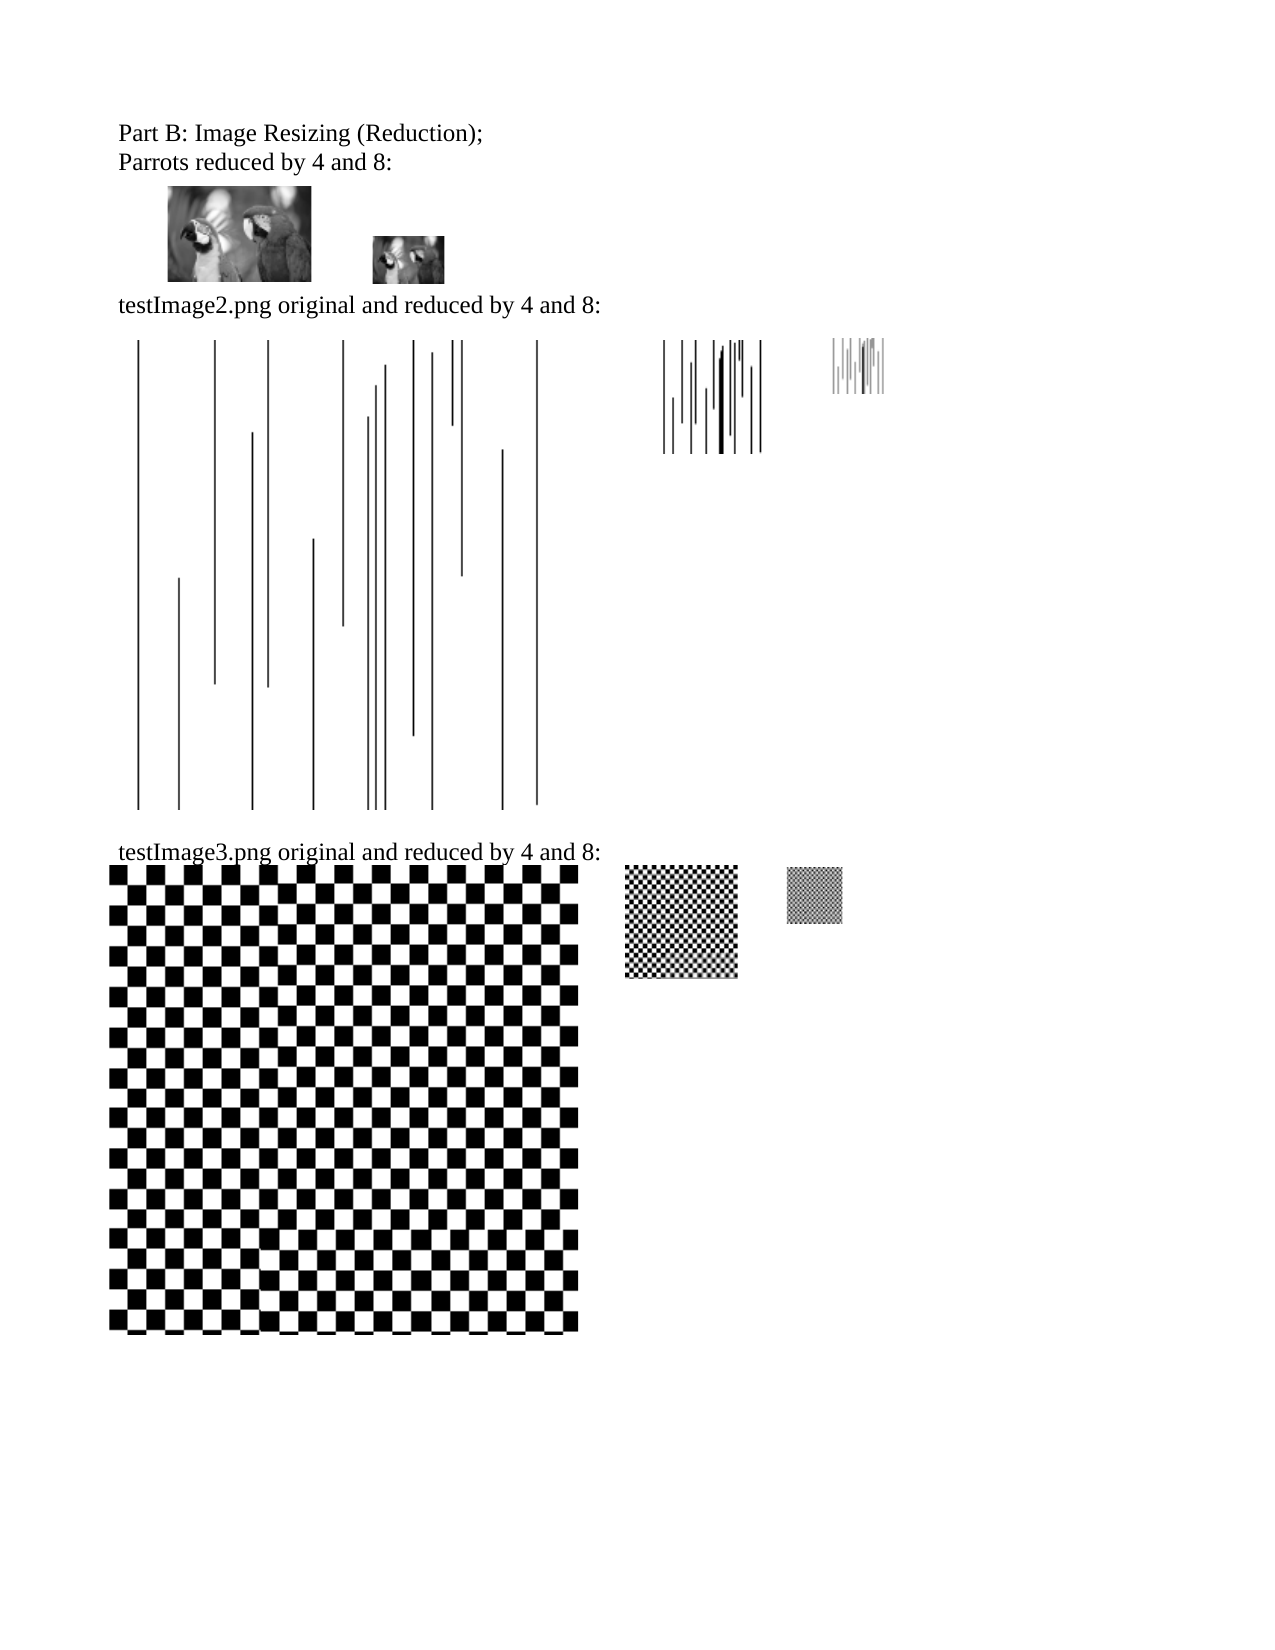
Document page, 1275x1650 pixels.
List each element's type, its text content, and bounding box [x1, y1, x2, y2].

picture [109, 865, 579, 1335]
picture [167, 186, 312, 282]
picture [625, 865, 738, 979]
text Part B: Image Resizing (Reduction); [118, 118, 1157, 147]
picture [372, 236, 445, 284]
text testImage3.png original and reduced by 4 and 8: [118, 837, 1157, 866]
picture [656, 340, 769, 454]
text testImage2.png original and reduced by 4 and 8: [118, 291, 1157, 319]
picture [105, 340, 574, 810]
picture [830, 338, 887, 394]
picture [786, 867, 843, 924]
text Parrots reduced by 4 and 8: [118, 147, 1157, 176]
